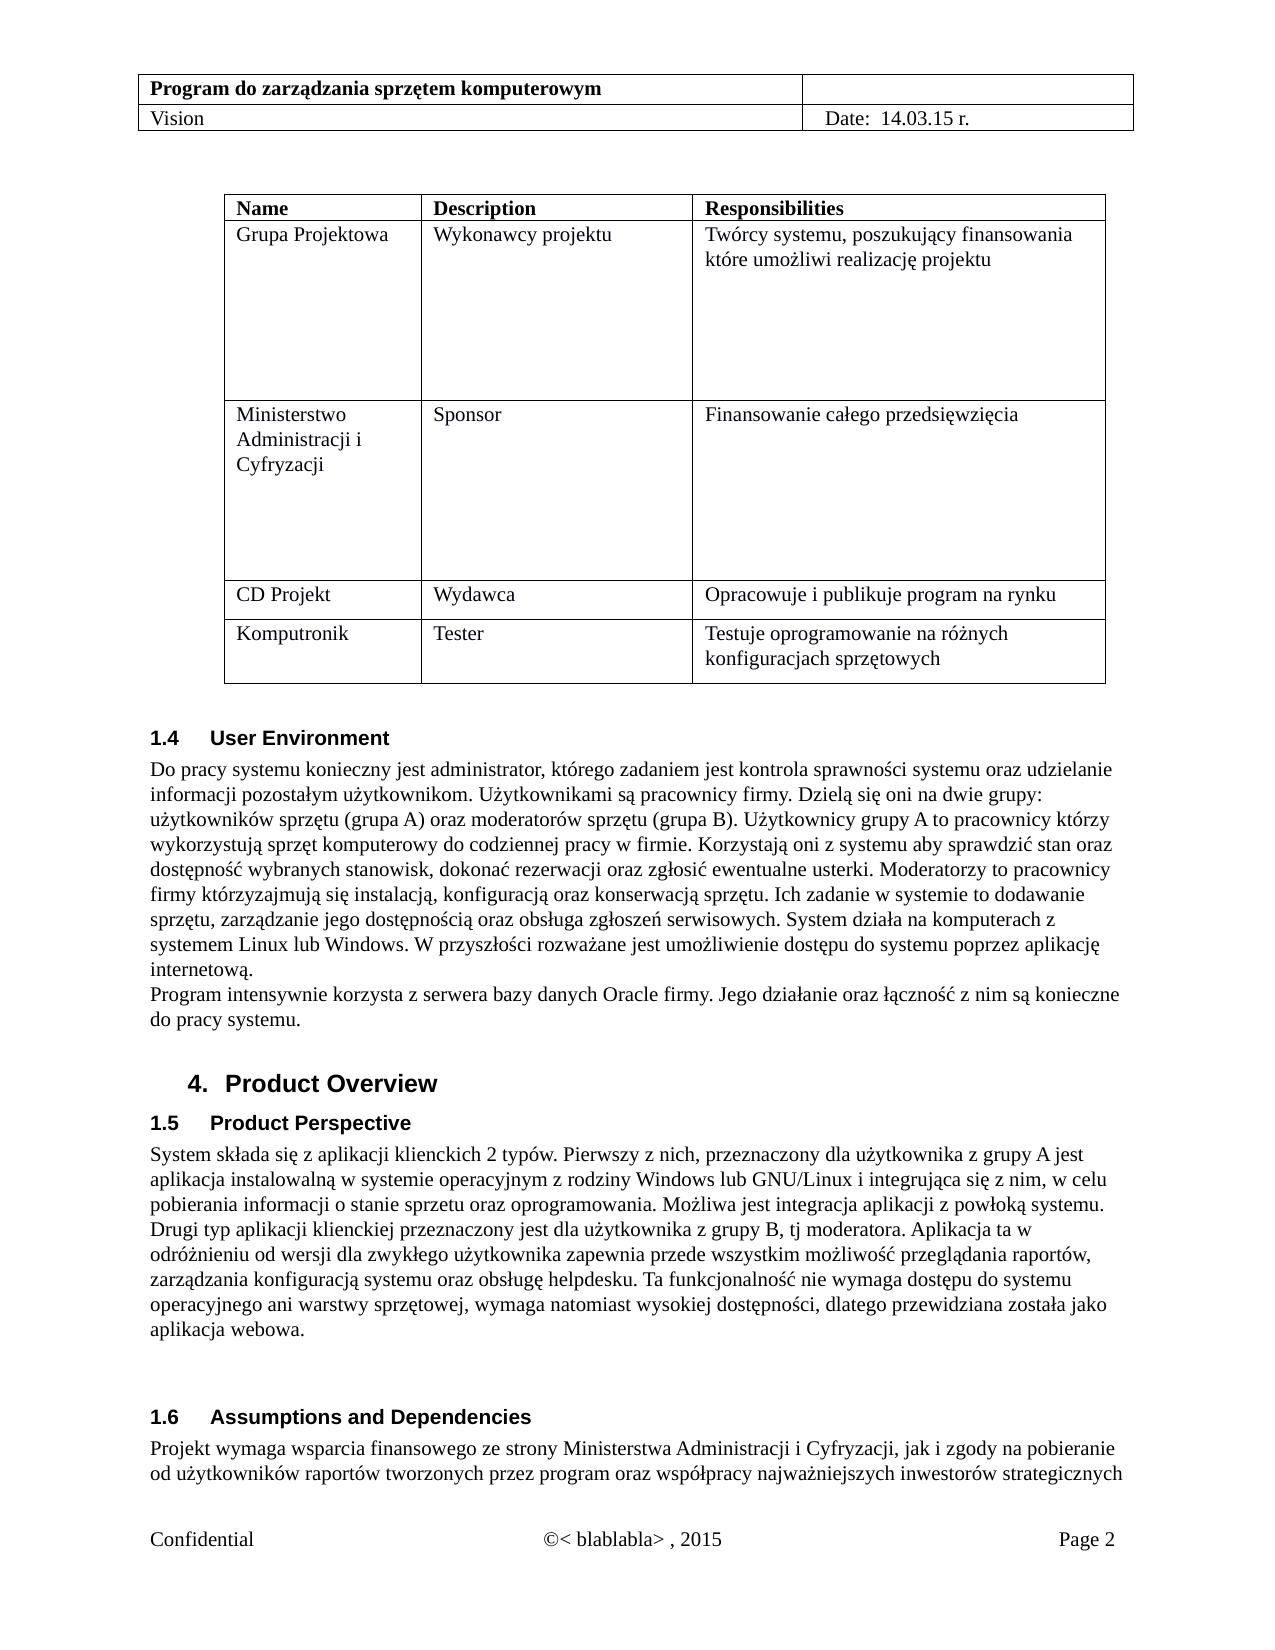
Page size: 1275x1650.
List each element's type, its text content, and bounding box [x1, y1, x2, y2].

table_cell Testuje oprogramowanie na różnych konfiguracjach sprzętowych [693, 620, 1105, 682]
text Do pracy systemu konieczny jest administrator, którego zadaniem jest kontrola sprawności systemu oraz udzielanie informacji pozostałym użytkownikom. Użytkownikami są pracownicy firmy. Dzielą się oni na dwie grupy: użytkowników sprzętu (grupa A) oraz moderatorów sprzętu (grupa B). Użytkownicy grupy A to pracownicy którzy wykorzystują sprzęt komputerowy do codziennej pracy w firmie. Korzystają oni z systemu aby sprawdzić stan oraz dostępność wybranych stanowisk, dokonać rezerwacji oraz zgłosić ewentualne usterki. Moderatorzy to pracownicy firmy którzyzajmują się instalacją, konfiguracją oraz konserwacją sprzętu. Ich zadanie w systemie to dodawanie sprzętu, zarządzanie jego dostępnością oraz obsługa zgłoszeń serwisowych. System działa na komputerach z systemem Linux lub Windows. W przyszłości rozważane jest umożliwienie dostępu do systemu poprzez aplikację internetową. [150, 756, 1125, 981]
table_cell Wykonawcy projektu [422, 221, 692, 400]
table_cell Tester [422, 620, 692, 682]
table_cell Wydawca [422, 581, 692, 619]
subtitle User Environment [150, 725, 1125, 750]
table_cell Opracowuje i publikuje program na rynku [693, 581, 1105, 619]
text Drugi typ aplikacji klienckiej przeznaczony jest dla użytkownika z grupy B, tj moderatora. Aplikacja ta w odróżnieniu od wersji dla zwykłego użytkownika zapewnia przede wszystkim możliwość przeglądania raportów, zarządzania konfiguracją systemu oraz obsługę helpdesku. Ta funkcjonalność nie wymaga dostępu do systemu operacyjnego ani warstwy sprzętowej, wymaga natomiast wysokiej dostępności, dlatego przewidziana została jako aplikacja webowa. [150, 1216, 1125, 1341]
table_cell Ministerstwo Administracji i Cyfryzacji [225, 401, 421, 580]
table_header Responsibilities [693, 195, 1105, 219]
table_header Description [422, 195, 692, 219]
table_cell Twórcy systemu, poszukujący finansowania które umożliwi realizację projektu [693, 221, 1105, 400]
subtitle Product Perspective [150, 1110, 1125, 1135]
subtitle Product Overview [187, 1069, 1125, 1097]
table_cell Grupa Projektowa [225, 221, 421, 400]
table_cell CD Projekt [225, 581, 421, 619]
text Program intensywnie korzysta z serwera bazy danych Oracle firmy. Jego działanie oraz łączność z nim są konieczne do pracy systemu. [150, 981, 1125, 1031]
table_cell Komputronik [225, 620, 421, 682]
text Projekt wymaga wsparcia finansowego ze strony Ministerstwa Administracji i Cyfryzacji, jak i zgody na pobieranie od użytkowników raportów tworzonych przez program oraz współpracy najważniejszych inwestorów strategicznych [150, 1435, 1125, 1485]
subtitle Assumptions and Dependencies [150, 1404, 1125, 1429]
table_cell Finansowanie całego przedsięwzięcia [693, 401, 1105, 580]
text System składa się z aplikacji klienckich 2 typów. Pierwszy z nich, przeznaczony dla użytkownika z grupy A jest aplikacja instalowalną w systemie operacyjnym z rodziny Windows lub GNU/Linux i integrująca się z nim, w celu pobierania informacji o stanie sprzetu oraz oprogramowania. Możliwa jest integracja aplikacji z powłoką systemu. [150, 1141, 1125, 1216]
table_header Name [225, 195, 421, 219]
table_cell Sponsor [422, 401, 692, 580]
